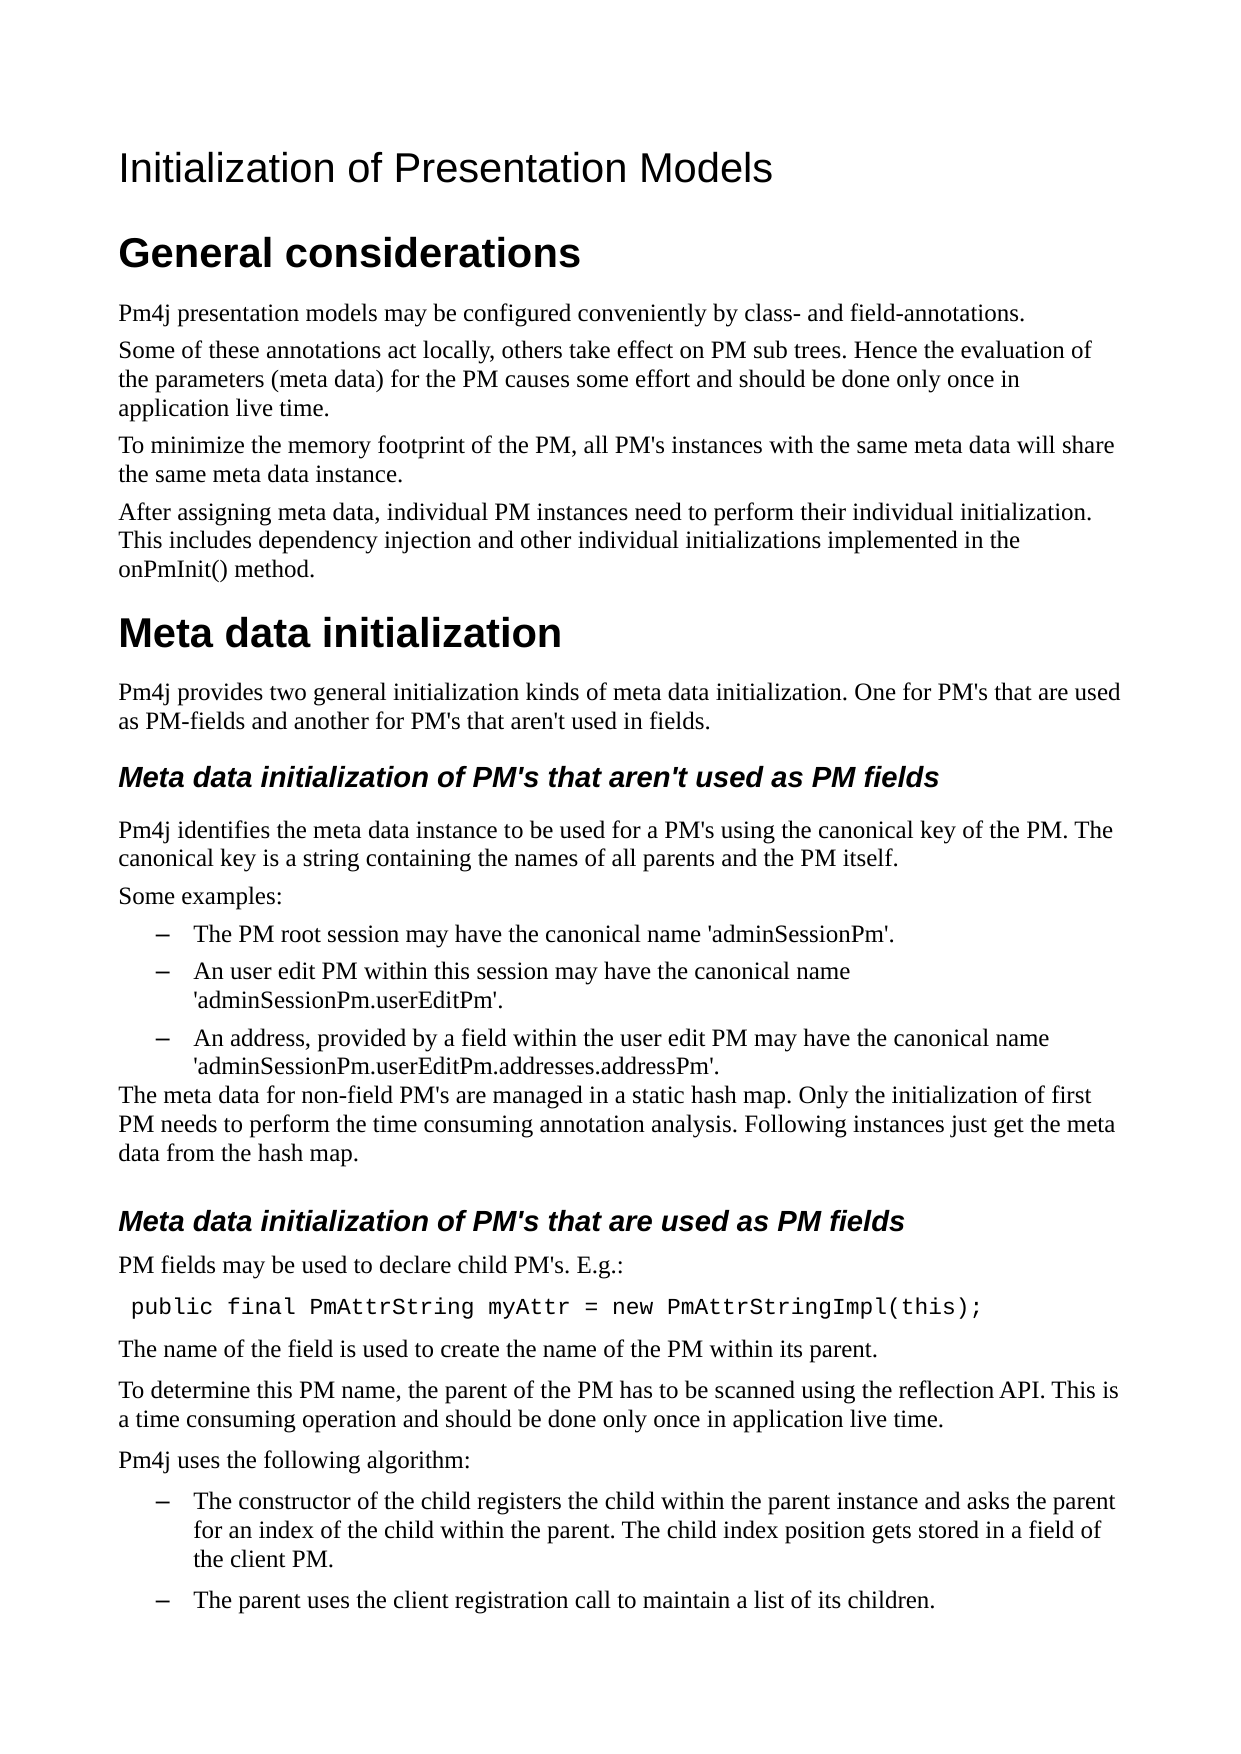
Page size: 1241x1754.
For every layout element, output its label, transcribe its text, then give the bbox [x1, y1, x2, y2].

text Some examples: [118, 881, 1122, 910]
list The constructor of the child registers the child within the parent instance and asks the parent for an index of the child within the parent. The child index position gets stored in a field of the client PM. [156, 1486, 1122, 1573]
text Pm4j presentation models may be configured conveniently by class- and field-annotations. [118, 298, 1122, 327]
subtitle Meta data initialization of PM's that aren't used as PM fields [118, 760, 1122, 793]
subtitle Initialization of Presentation Models [118, 143, 1122, 191]
text To determine this PM name, the parent of the PM has to be scanned using the reflection API. This is a time consuming operation and should be done only once in application live time. [118, 1375, 1122, 1433]
subtitle General considerations [118, 228, 1122, 276]
text The meta data for non-field PM's are managed in a static hash map. Only the initialization of first PM needs to perform the time consuming annotation analysis. Following instances just get the meta data from the hash map. [118, 1080, 1122, 1166]
list The parent uses the client registration call to maintain a list of its children. [156, 1585, 1122, 1614]
text Some of these annotations act locally, others take effect on PM sub trees. Hence the evaluation of the parameters (meta data) for the PM causes some effort and should be done only once in application live time. [118, 335, 1122, 422]
text Pm4j provides two general initialization kinds of meta data initialization. One for PM's that are used as PM-fields and another for PM's that aren't used in fields. [118, 677, 1122, 735]
text After assigning meta data, individual PM instances need to perform their individual initialization. This includes dependency injection and other individual initializations implemented in the onPmInit() method. [118, 497, 1122, 583]
list The PM root session may have the canonical name 'adminSessionPm'. [156, 919, 1122, 947]
text Pm4j uses the following algorithm: [118, 1445, 1122, 1474]
text PM fields may be used to declare child PM's. E.g.: [118, 1250, 1122, 1279]
text public final PmAttrString myAttr = new PmAttrStringImpl(this); [118, 1291, 1122, 1321]
subtitle Meta data initialization of PM's that are used as PM fields [118, 1204, 1122, 1237]
text To minimize the memory footprint of the PM, all PM's instances with the same meta data will share the same meta data instance. [118, 431, 1122, 488]
subtitle Meta data initialization [118, 608, 1122, 656]
list An address, provided by a field within the user edit PM may have the canonical name 'adminSessionPm.userEditPm.addresses.addressPm'. [156, 1023, 1122, 1080]
list An user edit PM within this session may have the canonical name 'adminSessionPm.userEditPm'. [156, 956, 1122, 1014]
text Pm4j identifies the meta data instance to be used for a PM's using the canonical key of the PM. The canonical key is a string containing the names of all parents and the PM itself. [118, 815, 1122, 872]
text The name of the field is used to create the name of the PM within its parent. [118, 1334, 1122, 1363]
